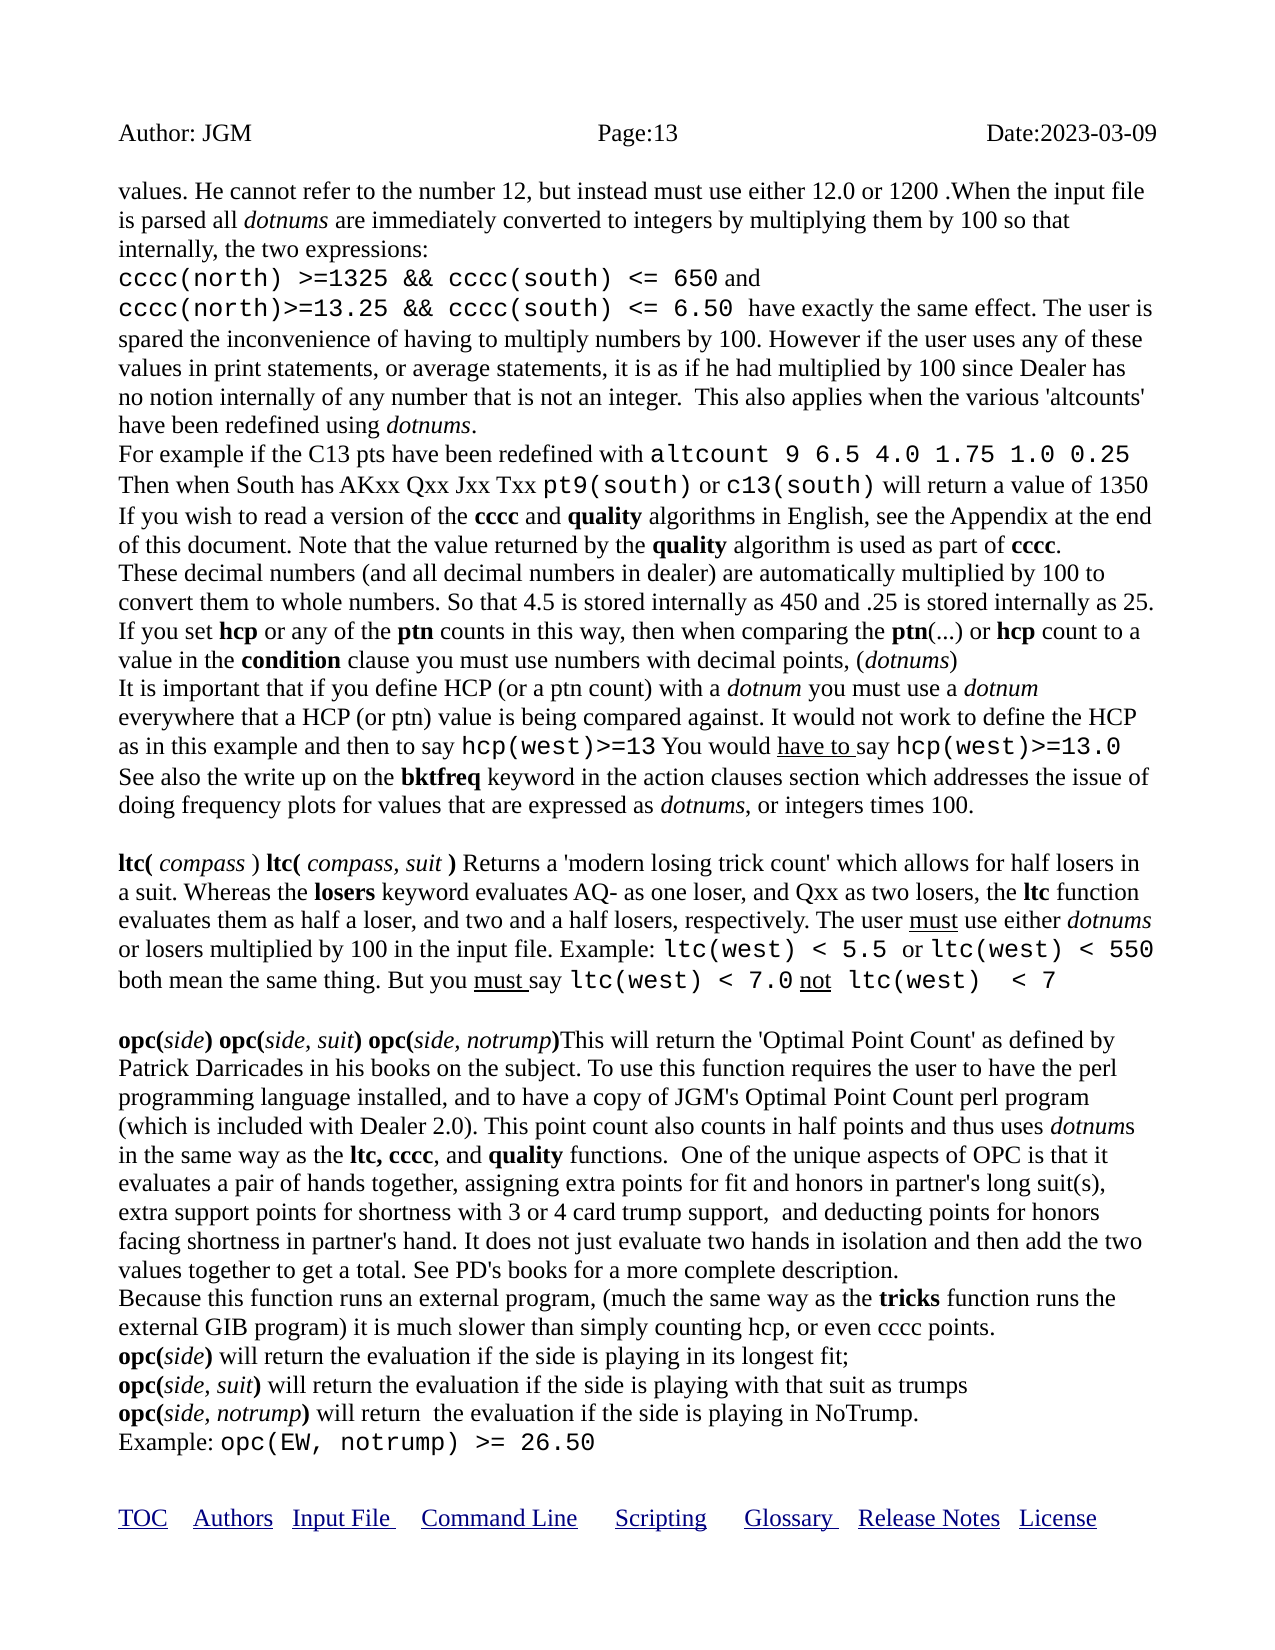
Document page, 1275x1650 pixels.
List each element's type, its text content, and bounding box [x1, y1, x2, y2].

text ltc( compass ) ltc( compass, suit ) Returns a 'modern losing trick count' which allows for half losers in a suit. Whereas the losers keyword evaluates AQ- as one loser, and Qxx as two losers, the ltc function evaluates them as half a loser, and two and a half losers, respectively. The user must use either dotnums or losers multiplied by 100 in the input file. Example: ltc(west) < 5.5 or ltc(west) < 550 both mean the same thing. But you must say ltc(west) < 7.0 not ltc(west) < 7 [118, 848, 1157, 996]
text cccc(north) >=1325 && cccc(south) <= 650 and [118, 263, 1157, 293]
text Because this function runs an external program, (much the same way as the tricks function runs the external GIB program) it is much slower than simply counting hcp, or even cccc points. [118, 1283, 1157, 1341]
text It is important that if you define HCP (or a ptn count) with a dotnum you must use a dotnum everywhere that a HCP (or ptn) value is being compared against. It would not work to define the HCP as in this example and then to say hcp(west)>=13 You would have to say hcp(west)>=13.0 [118, 673, 1157, 762]
text Then when South has AKxx Qxx Jxx Txx pt9(south) or c13(south) will return a value of 1350 If you wish to read a version of the cccc and quality algorithms in English, see the Appendix at the end of this document. Note that the value returned by the quality algorithm is used as part of cccc. [118, 470, 1157, 558]
text Example: opc(EW, notrump) >= 26.50 [118, 1427, 1157, 1458]
text See also the write up on the bktfreq keyword in the action clauses section which addresses the issue of doing frequency plots for values that are expressed as dotnums, or integers times 100. [118, 762, 1157, 819]
text opc(side) opc(side, suit) opc(side, notrump)This will return the 'Optimal Point Count' as defined by Patrick Darricades in his books on the subject. To use this function requires the user to have the perl programming language installed, and to have a copy of JGM's Optimal Point Count perl program (which is included with Dealer 2.0). This point count also counts in half points and thus uses dotnums in the same way as the ltc, cccc, and quality functions. One of the unique aspects of OPC is that it evaluates a pair of hands together, assigning extra points for fit and honors in partner's long suit(s), extra support points for shortness with 3 or 4 card trump support, and deducting points for honors facing shortness in partner's hand. It does not just evaluate two hands in isolation and then add the two values together to get a total. See PD's books for a more complete description. [118, 1025, 1157, 1283]
text values. He cannot refer to the number 12, but instead must use either 12.0 or 1200 .When the input file is parsed all dotnums are immediately converted to integers by multiplying them by 100 so that internally, the two expressions: [118, 176, 1157, 263]
text opc(side, suit) will return the evaluation if the side is playing with that suit as trumps [118, 1370, 1157, 1398]
text opc(side) will return the evaluation if the side is playing in its longest fit; [118, 1341, 1157, 1370]
text For example if the C13 pts have been redefined with altcount 9 6.5 4.0 1.75 1.0 0.25 [118, 439, 1157, 470]
text cccc(north)>=13.25 && cccc(south) <= 6.50 have exactly the same effect. The user is spared the inconvenience of having to multiply numbers by 100. However if the user uses any of these values in print statements, or average statements, it is as if he had multiplied by 100 since Dealer has no notion internally of any number that is not an integer. This also applies when the various 'altcounts' have been redefined using dotnums. [118, 293, 1157, 439]
text opc(side, notrump) will return the evaluation if the side is playing in NoTrump. [118, 1398, 1157, 1427]
text These decimal numbers (and all decimal numbers in dealer) are automatically multiplied by 100 to convert them to whole numbers. So that 4.5 is stored internally as 450 and .25 is stored internally as 25. If you set hcp or any of the ptn counts in this way, then when comparing the ptn(...) or hcp count to a value in the condition clause you must use numbers with decimal points, (dotnums) [118, 558, 1157, 673]
